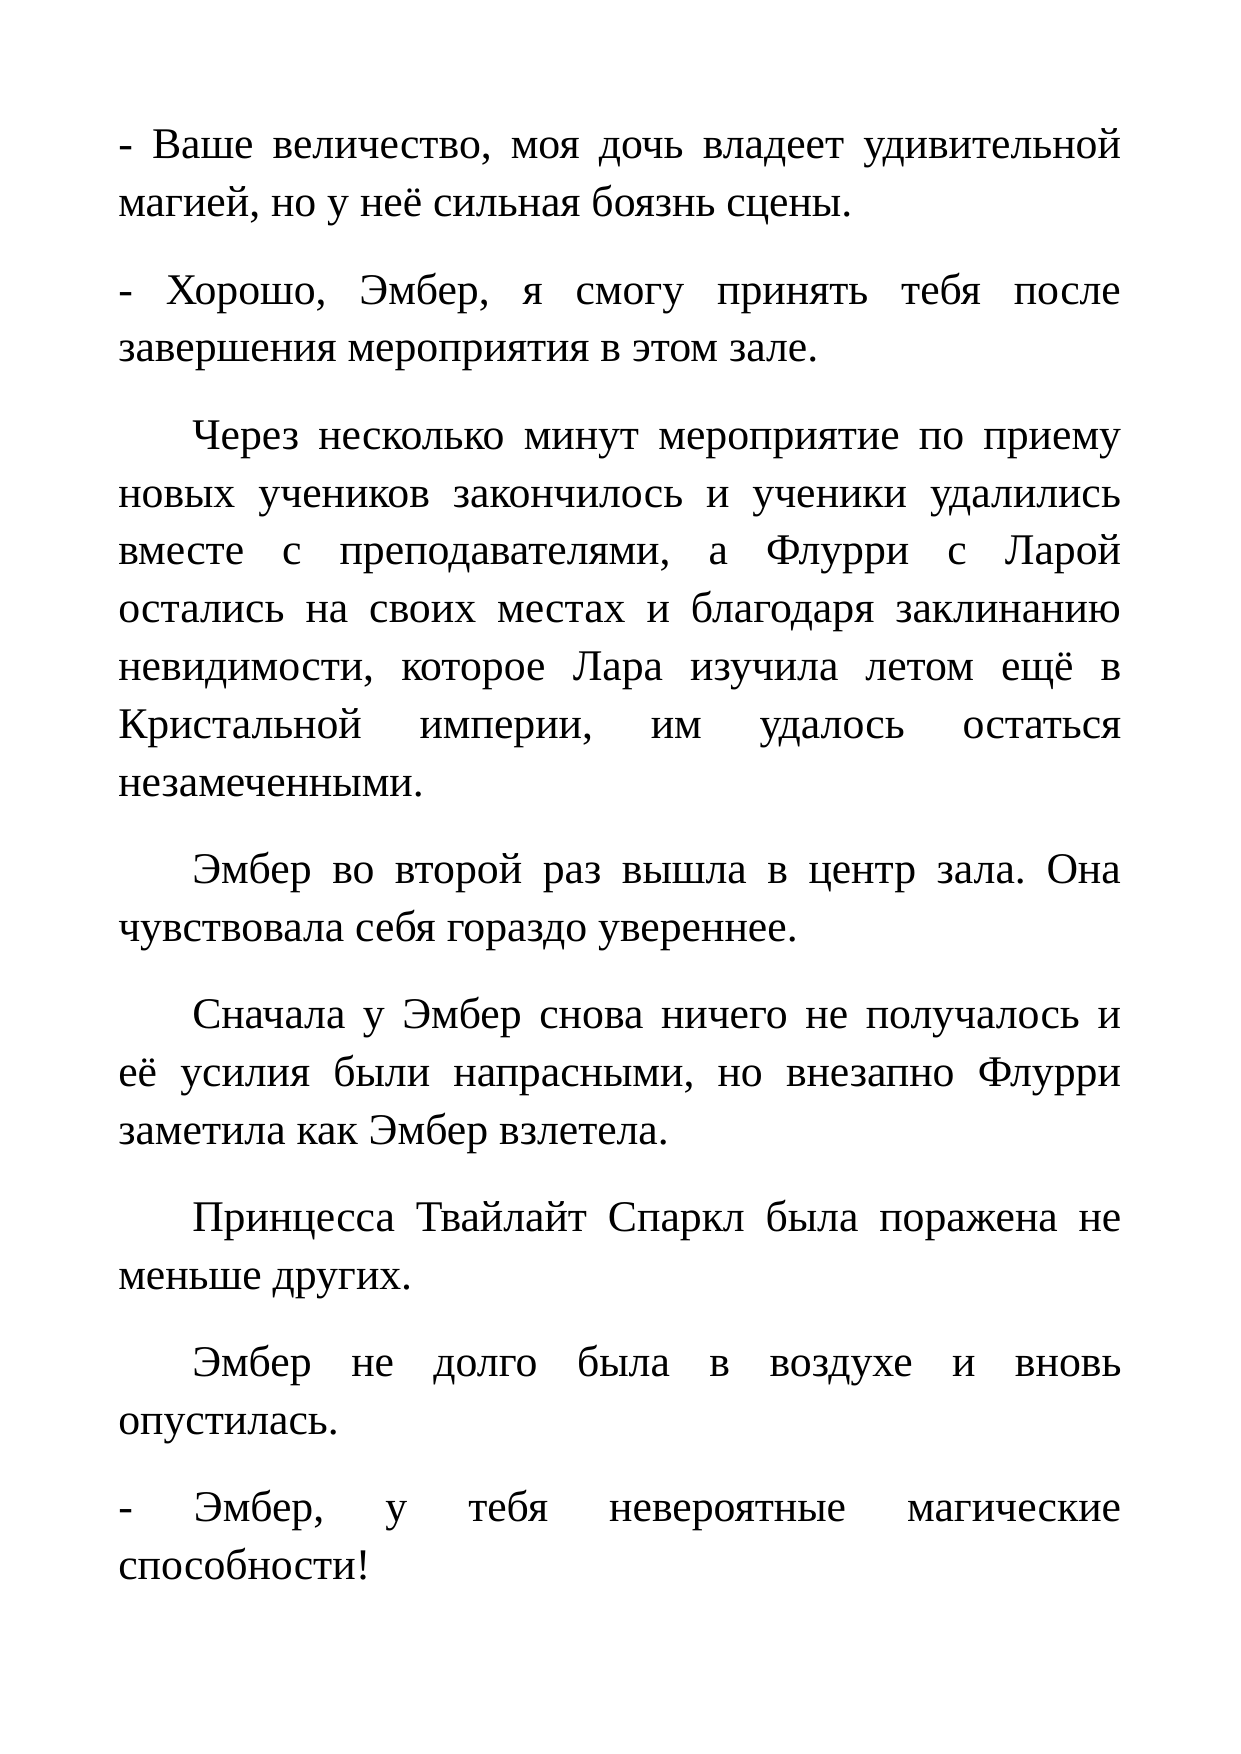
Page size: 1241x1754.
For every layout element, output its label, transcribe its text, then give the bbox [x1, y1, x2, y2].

text Эмбер не долго была в воздухе и вновь опустилась. [118, 1336, 1122, 1444]
text Через несколько минут мероприятие по приему новых учеников закончилось и ученики удалились вместе с преподавателями, а Флурри с Ларой остались на своих местах и благодаря заклинанию невидимости, которое Лара изучила летом ещё в Кристальной империи, им удалось остаться незамеченными. [118, 408, 1122, 806]
text Эмбер во второй раз вышла в центр зала. Она чувствовала себя гораздо увереннее. [118, 842, 1122, 951]
text Принцесса Твайлайт Спаркл была поражена не меньше других. [118, 1191, 1122, 1299]
text Сначала у Эмбер снова ничего не получалось и её усилия были напрасными, но внезапно Флурри заметила как Эмбер взлетела. [118, 988, 1122, 1153]
text - Хорошо, Эмбер, я смогу принять тебя после завершения мероприятия в этом зале. [118, 263, 1122, 371]
text - Эмбер, у тебя невероятные магические способности! [118, 1481, 1122, 1589]
text - Ваше величество, моя дочь владеет удивительной магией, но у неё сильная боязнь сцены. [118, 118, 1122, 226]
